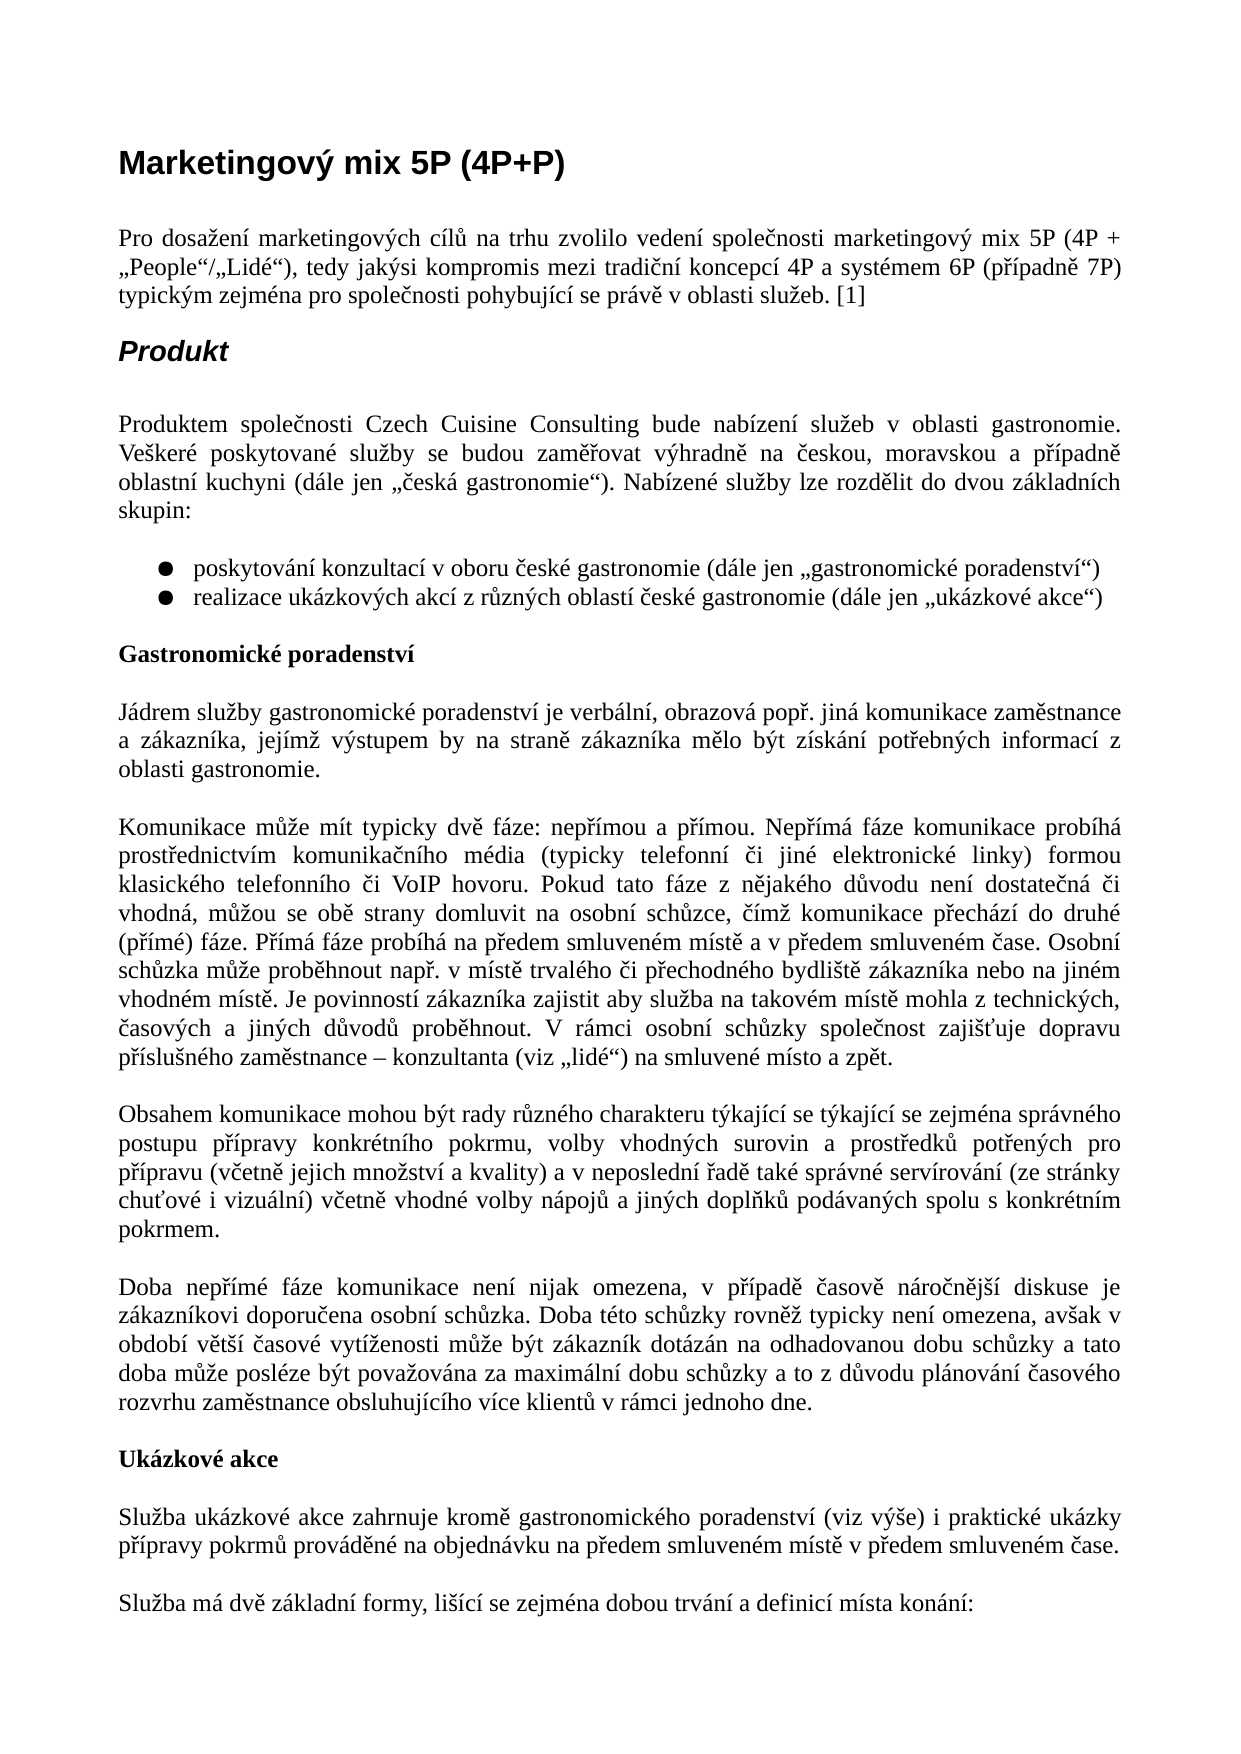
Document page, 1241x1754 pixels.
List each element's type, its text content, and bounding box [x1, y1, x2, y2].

list poskytování konzultací v oboru české gastronomie (dále jen „gastronomické poradenství“) [156, 553, 1122, 582]
text Ukázkové akce [118, 1444, 1122, 1473]
text Obsahem komunikace mohou být rady různého charakteru týkající se týkající se zejména správného postupu přípravy konkrétního pokrmu, volby vhodných surovin a prostředků potřených pro přípravu (včetně jejich množství a kvality) a v neposlední řadě také správné servírování (ze stránky chuťové i vizuální) včetně vhodné volby nápojů a jiných doplňků podávaných spolu s konkrétním pokrmem. [118, 1099, 1122, 1243]
text Komunikace může mít typicky dvě fáze: nepřímou a přímou. Nepřímá fáze komunikace probíhá prostřednictvím komunikačního média (typicky telefonní či jiné elektronické linky) formou klasického telefonního či VoIP hovoru. Pokud tato fáze z nějakého důvodu není dostatečná či vhodná, můžou se obě strany domluvit na osobní schůzce, čímž komunikace přechází do druhé (přímé) fáze. Přímá fáze probíhá na předem smluveném místě a v předem smluveném čase. Osobní schůzka může proběhnout např. v místě trvalého či přechodného bydliště zákazníka nebo na jiném vhodném místě. Je povinností zákazníka zajistit aby služba na takovém místě mohla z technických, časových a jiných důvodů proběhnout. V rámci osobní schůzky společnost zajišťuje dopravu příslušného zaměstnance – konzultanta (viz „lidé“) na smluvené místo a zpět. [118, 812, 1122, 1070]
text Gastronomické poradenství [118, 639, 1122, 668]
text Služba má dvě základní formy, lišící se zejména dobou trvání a definicí místa konání: [118, 1588, 1122, 1617]
subtitle Produkt [118, 334, 1122, 368]
text Doba nepřímé fáze komunikace není nijak omezena, v případě časově náročnější diskuse je zákazníkovi doporučena osobní schůzka. Doba této schůzky rovněž typicky není omezena, avšak v období větší časové vytíženosti může být zákazník dotázán na odhadovanou dobu schůzky a tato doba může posléze být považována za maximální dobu schůzky a to z důvodu plánování časového rozvrhu zaměstnance obsluhujícího více klientů v rámci jednoho dne. [118, 1272, 1122, 1415]
text Produktem společnosti Czech Cuisine Consulting bude nabízení služeb v oblasti gastronomie. Veškeré poskytované služby se budou zaměřovat výhradně na českou, moravskou a případně oblastní kuchyni (dále jen „česká gastronomie“). Nabízené služby lze rozdělit do dvou základních skupin: [118, 409, 1122, 524]
text Jádrem služby gastronomické poradenství je verbální, obrazová popř. jiná komunikace zaměstnance a zákazníka, jejímž výstupem by na straně zákazníka mělo být získání potřebných informací z oblasti gastronomie. [118, 697, 1122, 783]
list realizace ukázkových akcí z různých oblastí české gastronomie (dále jen „ukázkové akce“) [156, 582, 1122, 610]
subtitle Marketingový mix 5P (4P+P) [118, 143, 1122, 182]
text Pro dosažení marketingových cílů na trhu zvolilo vedení společnosti marketingový mix 5P (4P + „People“/„Lidé“), tedy jakýsi kompromis mezi tradiční koncepcí 4P a systémem 6P (případně 7P) typickým zejména pro společnosti pohybující se právě v oblasti služeb. [1] [118, 223, 1122, 309]
text Služba ukázkové akce zahrnuje kromě gastronomického poradenství (viz výše) i praktické ukázky přípravy pokrmů prováděné na objednávku na předem smluveném místě v předem smluveném čase. [118, 1502, 1122, 1559]
